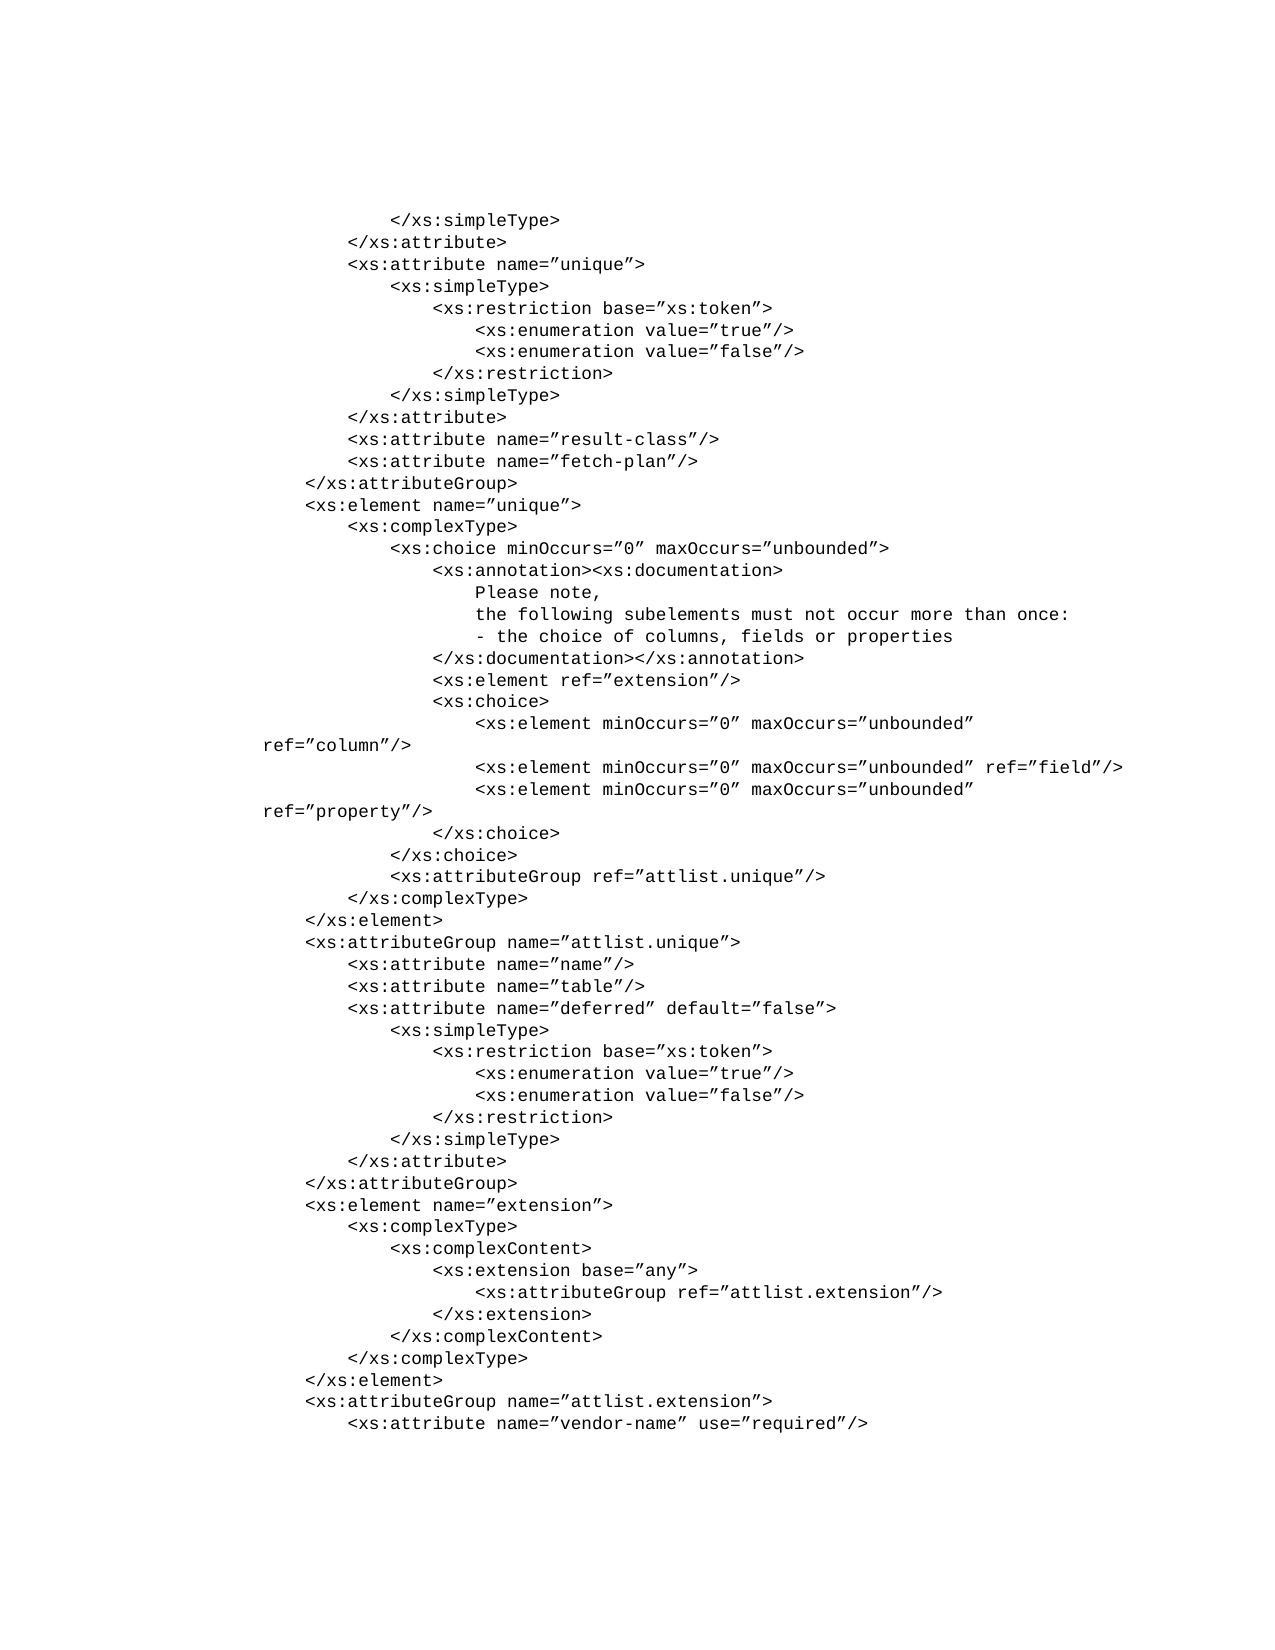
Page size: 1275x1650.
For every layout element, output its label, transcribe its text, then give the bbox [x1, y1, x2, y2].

text </xs:attributeGroup> [262, 1172, 1125, 1194]
text </xs:simpleType> [262, 385, 1125, 407]
text <xs:restriction base=”xs:token”> [262, 297, 1125, 319]
text <xs:simpleType> [262, 276, 1125, 297]
text <xs:attribute name=”vendor-name” use=”required”/> [262, 1413, 1125, 1435]
text <xs:restriction base=”xs:token”> [262, 1041, 1125, 1063]
text <xs:attribute name=”table”/> [262, 976, 1125, 997]
text <xs:attributeGroup name=”attlist.extension”> [262, 1391, 1125, 1413]
text </xs:extension> [262, 1304, 1125, 1326]
text <xs:attribute name=”name”/> [262, 954, 1125, 976]
text <xs:attributeGroup name=”attlist.unique”> [262, 932, 1125, 954]
text </xs:simpleType> [262, 210, 1125, 232]
text </xs:choice> [262, 844, 1125, 866]
text <xs:complexType> [262, 516, 1125, 538]
text <xs:complexContent> [262, 1238, 1125, 1260]
text </xs:attribute> [262, 1151, 1125, 1172]
text <xs:extension base=”any”> [262, 1260, 1125, 1282]
text <xs:simpleType> [262, 1019, 1125, 1041]
text <xs:element minOccurs=”0” maxOccurs=”unbounded” ref=”field”/> [262, 757, 1125, 779]
text </xs:restriction> [262, 363, 1125, 385]
text <xs:attribute name=”result-class”/> [262, 429, 1125, 451]
text <xs:choice> [262, 691, 1125, 713]
text <xs:enumeration value=”true”/> [262, 1063, 1125, 1085]
text <xs:element name=”extension”> [262, 1194, 1125, 1216]
text </xs:simpleType> [262, 1129, 1125, 1151]
text <xs:enumeration value=”false”/> [262, 341, 1125, 363]
text </xs:choice> [262, 822, 1125, 844]
text the following subelements must not occur more than once: [262, 604, 1125, 626]
text <xs:attribute name=”deferred” default=”false”> [262, 997, 1125, 1019]
text </xs:documentation></xs:annotation> [262, 647, 1125, 669]
text <xs:complexType> [262, 1216, 1125, 1238]
text <xs:annotation><xs:documentation> [262, 560, 1125, 582]
text <xs:enumeration value=”false”/> [262, 1085, 1125, 1107]
text <xs:enumeration value=”true”/> [262, 319, 1125, 341]
text <xs:attribute name=”unique”> [262, 254, 1125, 276]
text - the choice of columns, fields or properties [262, 626, 1125, 647]
text <xs:attributeGroup ref=”attlist.unique”/> [262, 866, 1125, 888]
text <xs:attribute name=”fetch-plan”/> [262, 451, 1125, 472]
text <xs:attributeGroup ref=”attlist.extension”/> [262, 1282, 1125, 1304]
text </xs:attributeGroup> [262, 472, 1125, 494]
text Please note, [262, 582, 1125, 604]
text <xs:element name=”unique”> [262, 494, 1125, 516]
text </xs:element> [262, 910, 1125, 932]
text </xs:restriction> [262, 1107, 1125, 1129]
text <xs:element ref=”extension”/> [262, 669, 1125, 691]
text </xs:attribute> [262, 232, 1125, 254]
text </xs:complexType> [262, 888, 1125, 910]
text <xs:element minOccurs=”0” maxOccurs=”unbounded” ref=”column”/> [262, 713, 1125, 757]
text </xs:element> [262, 1369, 1125, 1391]
text <xs:element minOccurs=”0” maxOccurs=”unbounded” ref=”property”/> [262, 779, 1125, 822]
text </xs:attribute> [262, 407, 1125, 429]
text </xs:complexContent> [262, 1326, 1125, 1347]
text <xs:choice minOccurs=”0” maxOccurs=”unbounded”> [262, 538, 1125, 560]
text </xs:complexType> [262, 1347, 1125, 1369]
